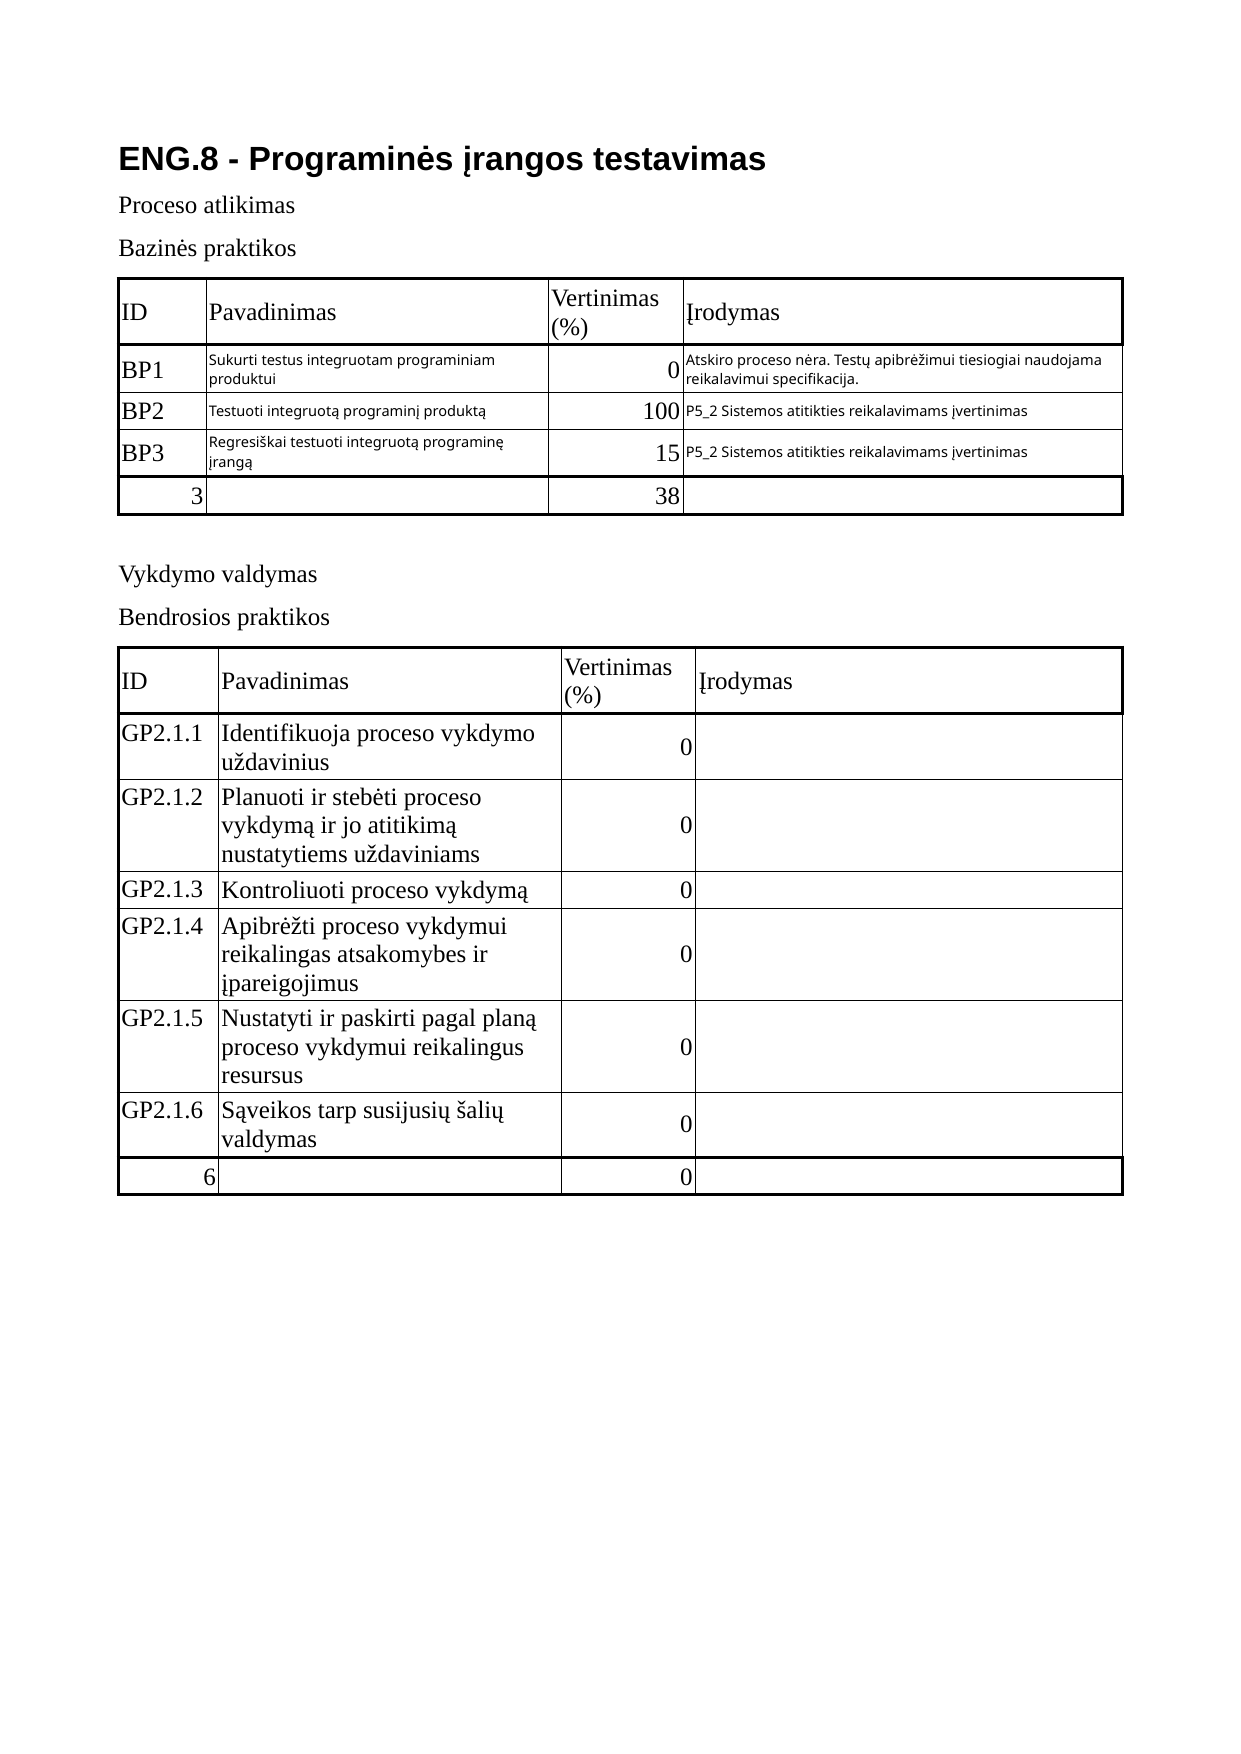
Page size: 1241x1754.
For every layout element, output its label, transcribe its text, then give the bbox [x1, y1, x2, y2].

table_cell 0 [562, 715, 695, 778]
text Vykdymo valdymas [118, 559, 1122, 588]
table_header Vertinimas (%) [562, 649, 695, 712]
table_cell [696, 780, 1122, 871]
table_cell 0 [562, 780, 695, 871]
table_cell Sąveikos tarp susijusių šalių valdymas [219, 1093, 561, 1156]
table_cell GP2.1.2 [120, 780, 218, 871]
table_cell [696, 1159, 1121, 1193]
text Proceso atlikimas [118, 190, 1122, 219]
table_cell Testuoti integruotą programinį produktą [207, 393, 548, 429]
table_cell Kontroliuoti proceso vykdymą [219, 872, 561, 908]
text Bendrosios praktikos [118, 602, 1122, 631]
table_cell 15 [549, 430, 683, 475]
table_cell 100 [549, 393, 683, 429]
table_cell [696, 1093, 1122, 1156]
table_header Įrodymas [696, 649, 1121, 712]
table_cell [696, 872, 1122, 908]
table_cell Apibrėžti proceso vykdymui reikalingas atsakomybes ir įpareigojimus [219, 909, 561, 1000]
table_cell 0 [562, 1159, 695, 1193]
table_cell [684, 478, 1121, 512]
table_cell [696, 1001, 1122, 1092]
table_cell [696, 715, 1122, 778]
table_cell GP2.1.3 [120, 872, 218, 908]
table_cell P5_2 Sistemos atitikties reikalavimams įvertinimas [684, 430, 1122, 475]
table_cell 0 [562, 1001, 695, 1092]
table_cell GP2.1.6 [120, 1093, 218, 1156]
table_cell [696, 909, 1122, 1000]
table_cell 0 [562, 1093, 695, 1156]
table_cell Regresiškai testuoti integruotą programinę įrangą [207, 430, 548, 475]
table_cell GP2.1.1 [120, 715, 218, 778]
table_cell Planuoti ir stebėti proceso vykdymą ir jo atitikimą nustatytiems uždaviniams [219, 780, 561, 871]
table_header ID [120, 649, 218, 712]
table_cell GP2.1.5 [120, 1001, 218, 1092]
table_cell 6 [120, 1159, 218, 1193]
table_cell 0 [549, 346, 683, 392]
table_header Pavadinimas [207, 280, 548, 343]
table_header Pavadinimas [219, 649, 561, 712]
table_cell BP1 [120, 346, 206, 392]
table_header Vertinimas (%) [549, 280, 683, 343]
table_cell Identifikuoja proceso vykdymo uždavinius [219, 715, 561, 778]
text Bazinės praktikos [118, 233, 1122, 262]
subtitle ENG.8 - Programinės įrangos testavimas [118, 139, 1122, 178]
table_cell Sukurti testus integruotam programiniam produktui [207, 346, 548, 392]
table_cell Nustatyti ir paskirti pagal planą proceso vykdymui reikalingus resursus [219, 1001, 561, 1092]
table_cell 0 [562, 909, 695, 1000]
table_cell 3 [120, 478, 206, 512]
table_cell [219, 1159, 561, 1193]
table_cell 0 [562, 872, 695, 908]
table_cell BP2 [120, 393, 206, 429]
table_cell Atskiro proceso nėra. Testų apibrėžimui tiesiogiai naudojama reikalavimui specifikacija. [684, 346, 1122, 392]
table_cell GP2.1.4 [120, 909, 218, 1000]
table_header ID [120, 280, 206, 343]
table_cell 38 [549, 478, 683, 512]
table_cell P5_2 Sistemos atitikties reikalavimams įvertinimas [684, 393, 1122, 429]
table_cell BP3 [120, 430, 206, 475]
table_header Įrodymas [684, 280, 1121, 343]
table_cell [207, 478, 548, 512]
